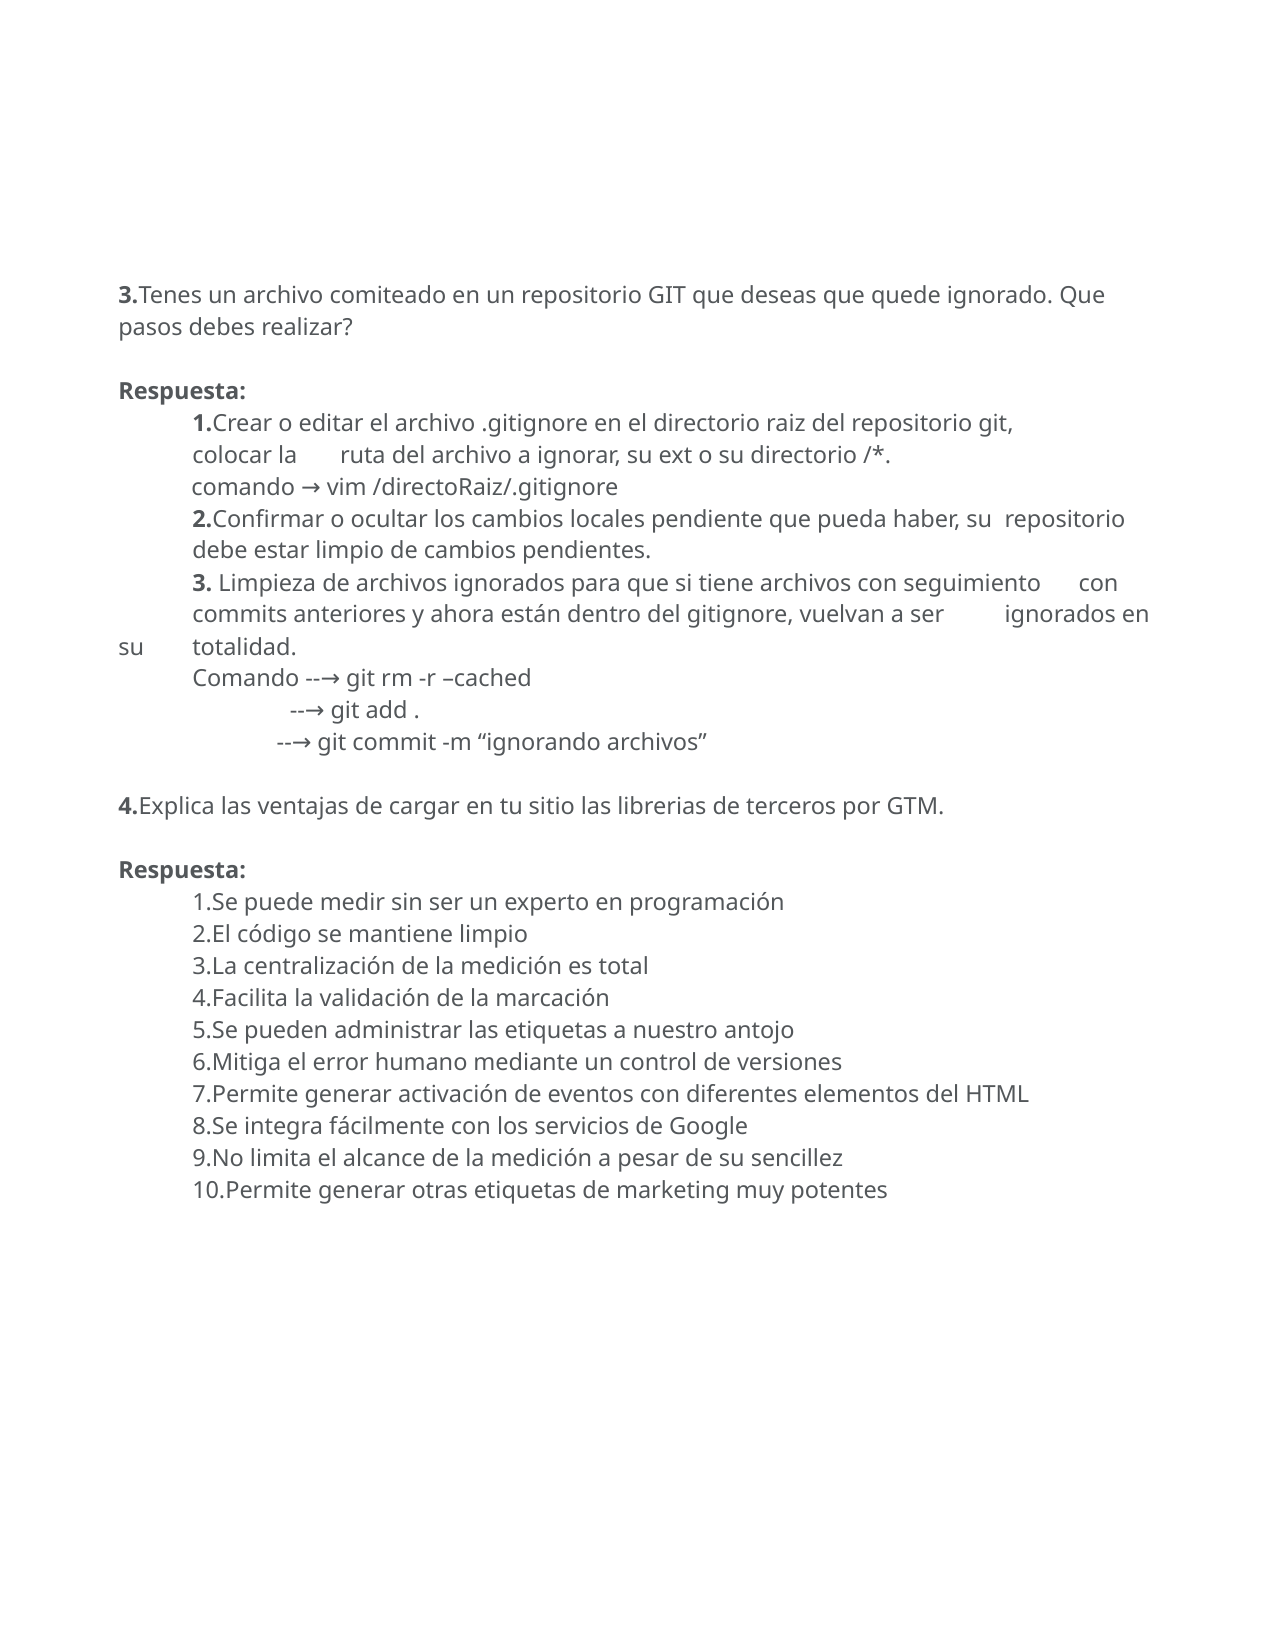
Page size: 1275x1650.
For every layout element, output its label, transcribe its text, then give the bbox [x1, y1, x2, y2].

text 6.Mitiga el error humano mediante un control de versiones [118, 1046, 1157, 1077]
text 1.Crear o editar el archivo .gitignore en el directorio raiz del repositorio git, colocar la ruta del archivo a ignorar, su ext o su directorio /*. [118, 406, 1157, 470]
text 10.Permite generar otras etiquetas de marketing muy potentes [118, 1173, 1157, 1205]
text 9.No limita el alcance de la medición a pesar de su sencillez [118, 1141, 1157, 1173]
text --→ git add . [118, 694, 1157, 726]
text 3.La centralización de la medición es total [118, 949, 1157, 982]
text 8.Se integra fácilmente con los servicios de Google [118, 1109, 1157, 1141]
text 5.Se pueden administrar las etiquetas a nuestro antojo [118, 1013, 1157, 1046]
text 2.El código se mantiene limpio [118, 918, 1157, 949]
text 4.Facilita la validación de la marcación [118, 982, 1157, 1013]
text 3. Limpieza de archivos ignorados para que si tiene archivos con seguimiento con commits anteriores y ahora están dentro del gitignore, vuelvan a ser ignorados en su totalidad. [118, 566, 1157, 662]
text Respuesta: [118, 374, 1157, 406]
text 1.Se puede medir sin ser un experto en programación [118, 886, 1157, 918]
text --→ git commit -m “ignorando archivos” [118, 726, 1157, 758]
text Respuesta: [118, 854, 1157, 886]
text 3.Tenes un archivo comiteado en un repositorio GIT que deseas que quede ignorado. Que pasos debes realizar? [118, 278, 1157, 342]
text 2.Confirmar o ocultar los cambios locales pendiente que pueda haber, su repositorio debe estar limpio de cambios pendientes. [118, 502, 1157, 566]
text Comando --→ git rm -r –cached [118, 662, 1157, 694]
text 7.Permite generar activación de eventos con diferentes elementos del HTML [118, 1077, 1157, 1109]
text 4.Explica las ventajas de cargar en tu sitio las librerias de terceros por GTM. [118, 790, 1157, 822]
text comando → vim /directoRaiz/.gitignore [118, 470, 1157, 502]
